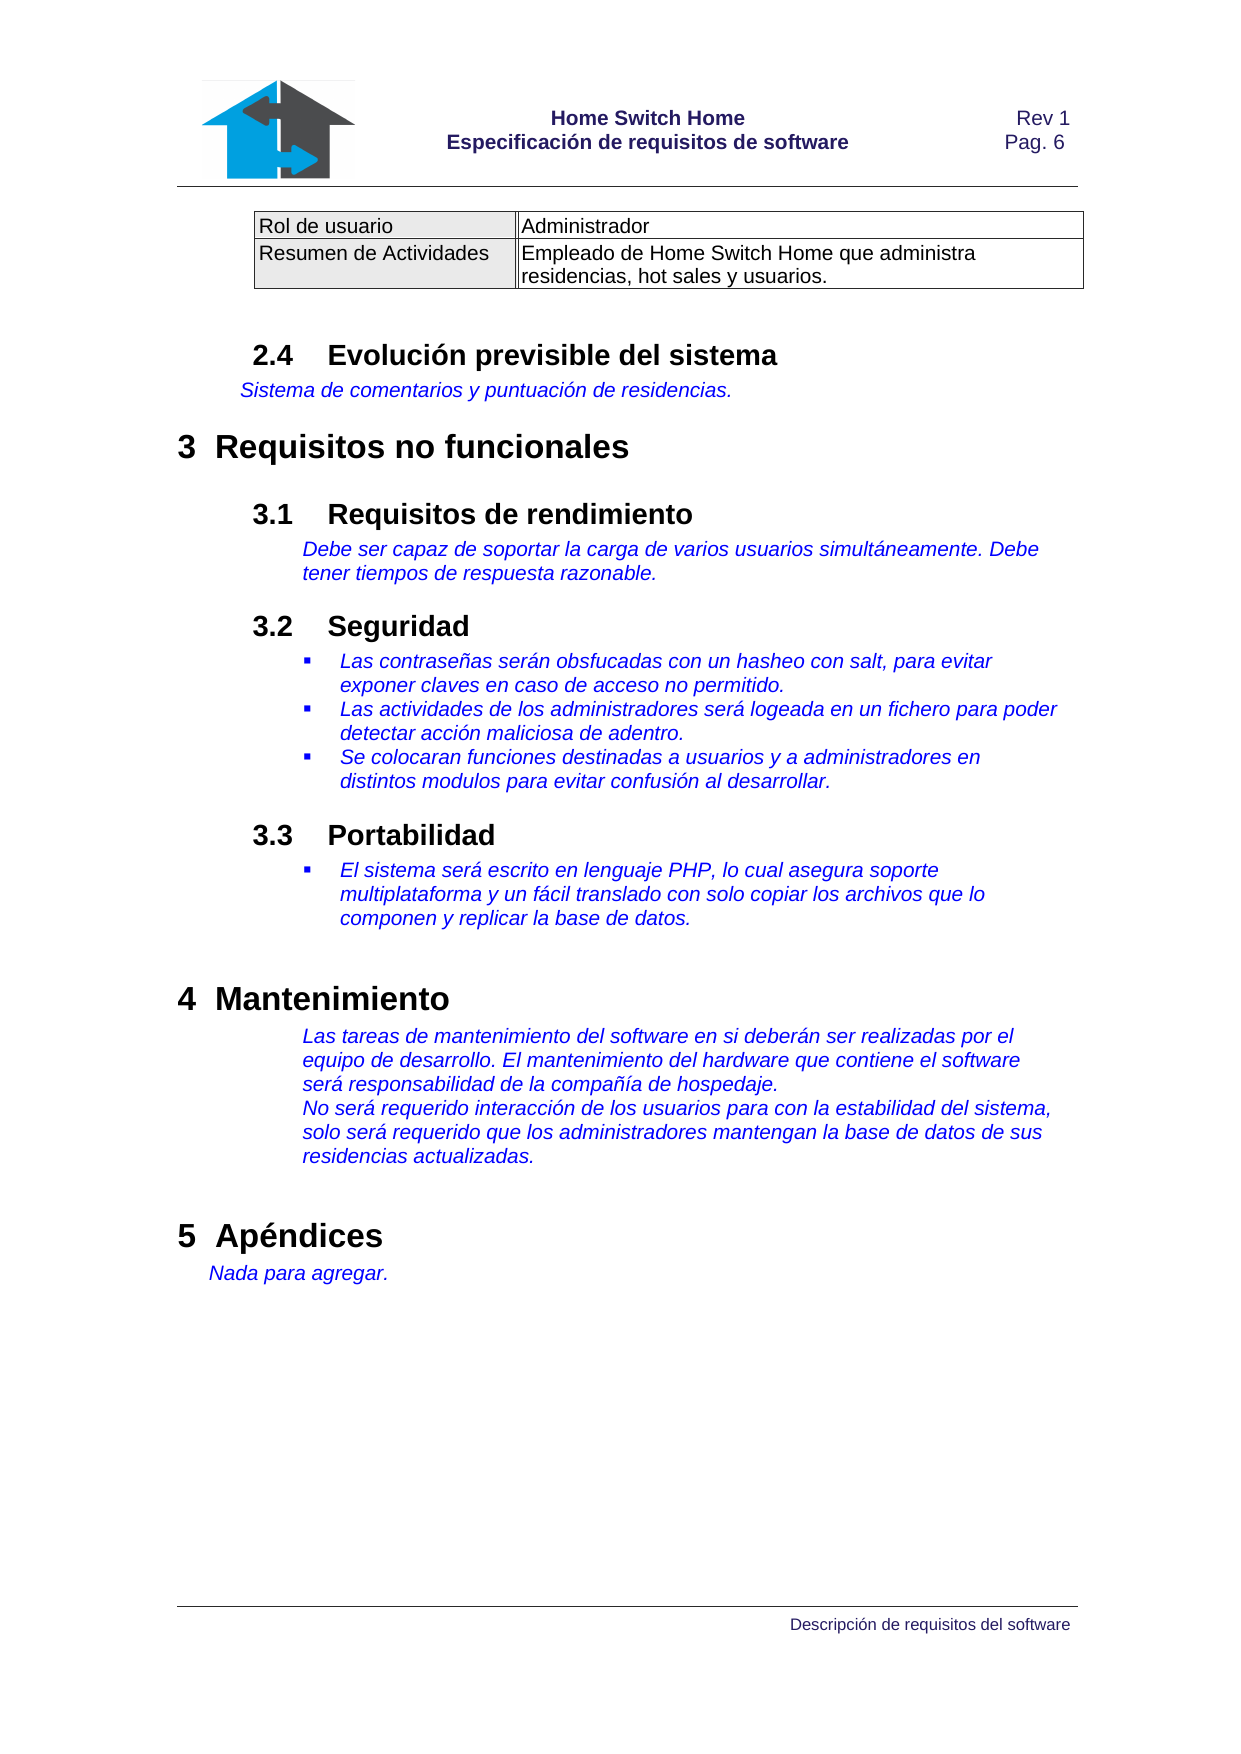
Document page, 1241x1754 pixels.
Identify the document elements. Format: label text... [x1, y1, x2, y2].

subtitle Mantenimiento [177, 979, 1063, 1017]
list Las actividades de los administradores será logeada en un fichero para poder detectar acción maliciosa de adentro. [302, 697, 1063, 745]
table_header Administrador [519, 212, 1083, 237]
table_cell Resumen de Actividades [255, 239, 515, 288]
subtitle Seguridad [252, 609, 1063, 643]
subtitle Requisitos de rendimiento [252, 497, 1063, 530]
table_cell Empleado de Home Switch Home que administra residencias, hot sales y usuarios. [519, 239, 1083, 288]
list Se colocaran funciones destinadas a usuarios y a administradores en distintos modulos para evitar confusión al desarrollar. [302, 745, 1063, 793]
text Debe ser capaz de soportar la carga de varios usuarios simultáneamente. Debe tener tiempos de respuesta razonable. [302, 536, 1063, 584]
list El sistema será escrito en lenguaje PHP, lo cual asegura soporte multiplataforma y un fácil translado con solo copiar los archivos que lo componen y replicar la base de datos. [302, 858, 1063, 930]
subtitle Apéndices [177, 1216, 1063, 1255]
list Las contraseñas serán obsfucadas con un hasheo con salt, para evitar exponer claves en caso de acceso no permitido. [302, 649, 1063, 697]
subtitle Portabilidad [252, 818, 1063, 852]
text Las tareas de mantenimiento del software en si deberán ser realizadas por el equipo de desarrollo. El mantenimiento del hardware que contiene el software será responsabilidad de la compañía de hospedaje. [302, 1024, 1063, 1096]
text Sistema de comentarios y puntuación de residencias. [240, 378, 1063, 402]
table_header Rol de usuario [255, 212, 515, 237]
text Nada para agregar. [208, 1261, 1063, 1285]
subtitle Requisitos no funcionales [177, 427, 1063, 465]
text No será requerido interacción de los usuarios para con la estabilidad del sistema, solo será requerido que los administradores mantengan la base de datos de sus residencias actualizadas. [302, 1096, 1063, 1167]
subtitle Evolución previsible del sistema [252, 338, 1063, 372]
